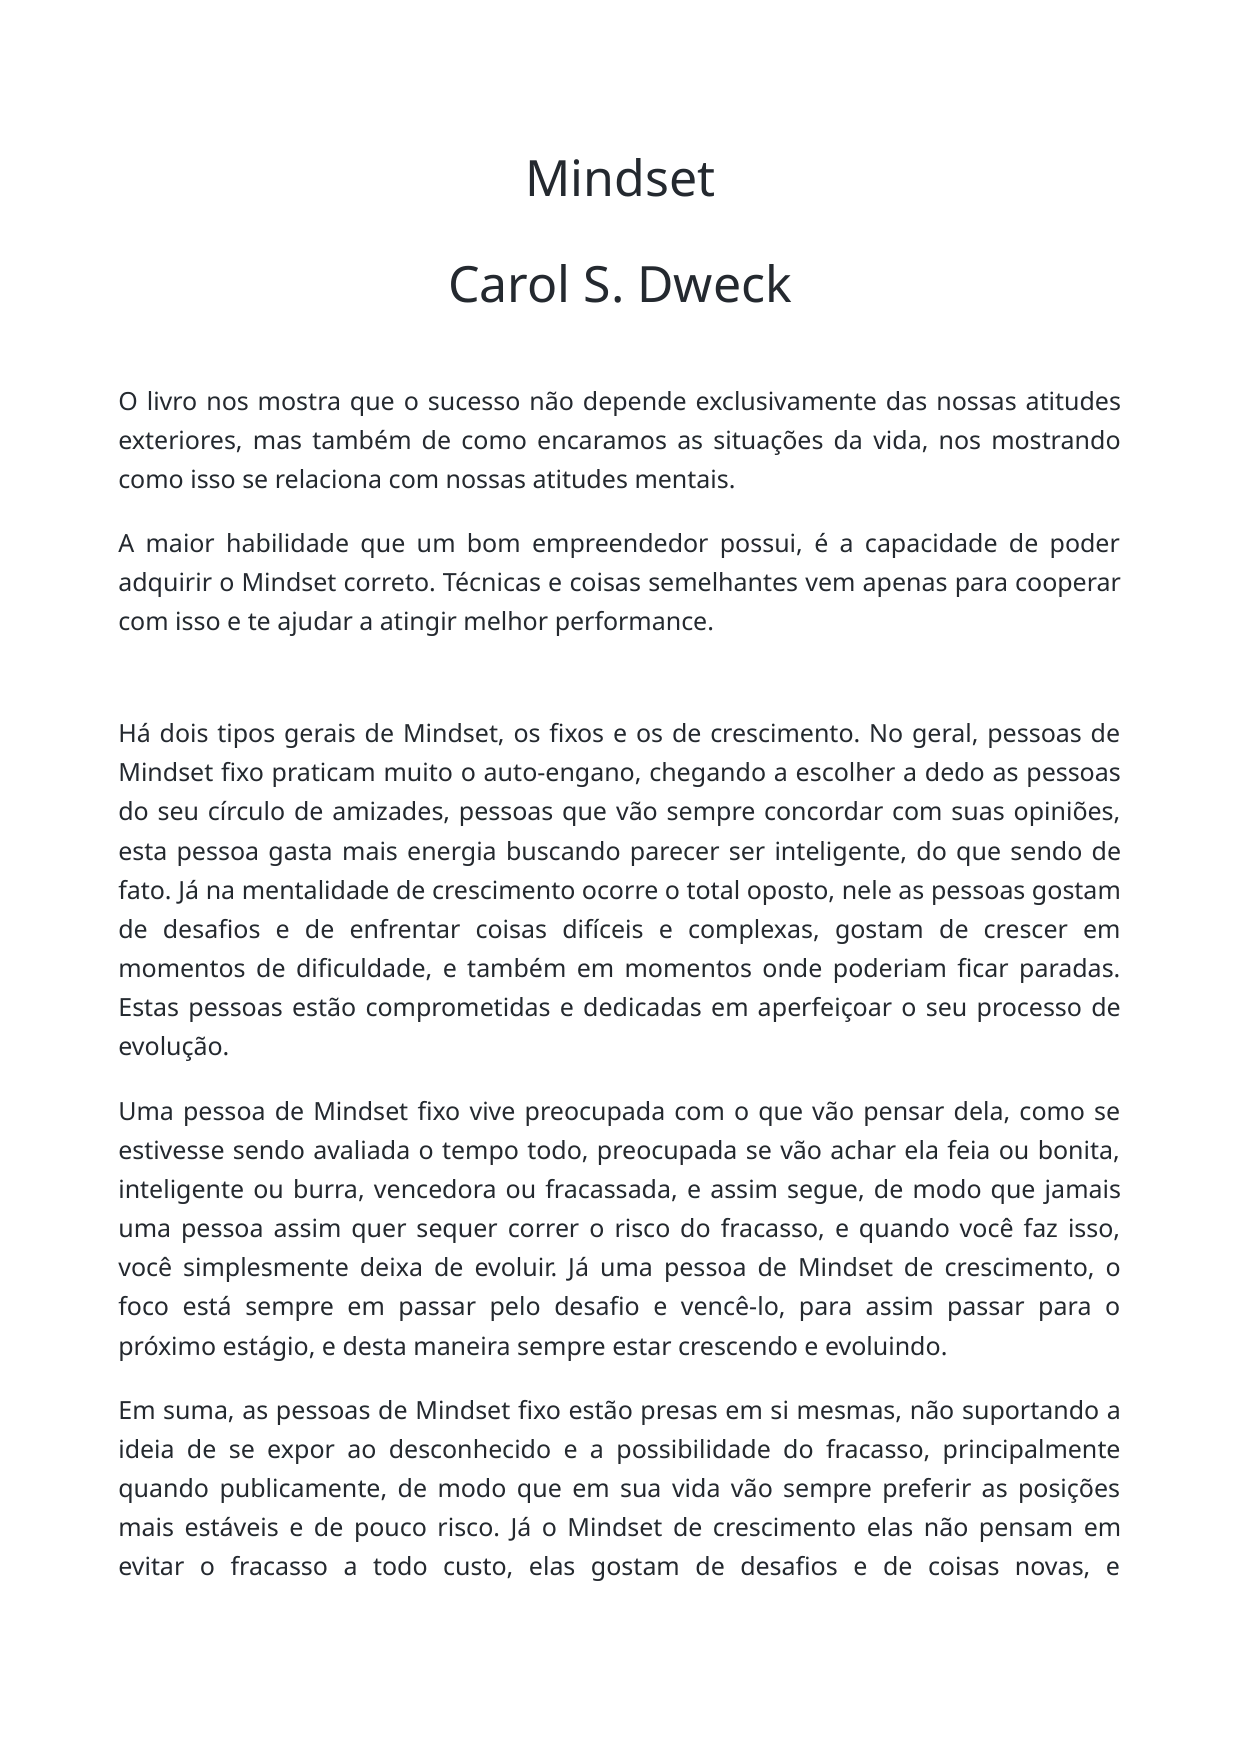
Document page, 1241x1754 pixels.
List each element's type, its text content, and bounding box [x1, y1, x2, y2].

text Há dois tipos gerais de Mindset, os fixos e os de crescimento. No geral, pessoas de Mindset fixo praticam muito o auto-engano, chegando a escolher a dedo as pessoas do seu círculo de amizades, pessoas que vão sempre concordar com suas opiniões, esta pessoa gasta mais energia buscando parecer ser inteligente, do que sendo de fato. Já na mentalidade de crescimento ocorre o total oposto, nele as pessoas gostam de desafios e de enfrentar coisas difíceis e complexas, gostam de crescer em momentos de dificuldade, e também em momentos onde poderiam ficar paradas. Estas pessoas estão comprometidas e dedicadas em aperfeiçoar o seu processo de evolução. [118, 716, 1122, 1063]
subtitle Mindset [118, 143, 1122, 211]
text Uma pessoa de Mindset fixo vive preocupada com o que vão pensar dela, como se estivesse sendo avaliada o tempo todo, preocupada se vão achar ela feia ou bonita, inteligente ou burra, vencedora ou fracassada, e assim segue, de modo que jamais uma pessoa assim quer sequer correr o risco do fracasso, e quando você faz isso, você simplesmente deixa de evoluir. Já uma pessoa de Mindset de crescimento, o foco está sempre em passar pelo desafio e vencê-lo, para assim passar para o próximo estágio, e desta maneira sempre estar crescendo e evoluindo. [118, 1093, 1122, 1362]
text Em suma, as pessoas de Mindset fixo estão presas em si mesmas, não suportando a ideia de se expor ao desconhecido e a possibilidade do fracasso, principalmente quando publicamente, de modo que em sua vida vão sempre preferir as posições mais estáveis e de pouco risco. Já o Mindset de crescimento elas não pensam em evitar o fracasso a todo custo, elas gostam de desafios e de coisas novas, e [118, 1392, 1122, 1583]
subtitle Carol S. Dweck [118, 249, 1122, 317]
text A maior habilidade que um bom empreendedor possui, é a capacidade de poder adquirir o Mindset correto. Técnicas e coisas semelhantes vem apenas para cooperar com isso e te ajudar a atingir melhor performance. [118, 526, 1122, 638]
text O livro nos mostra que o sucesso não depende exclusivamente das nossas atitudes exteriores, mas também de como encaramos as situações da vida, nos mostrando como isso se relaciona com nossas atitudes mentais. [118, 383, 1122, 496]
